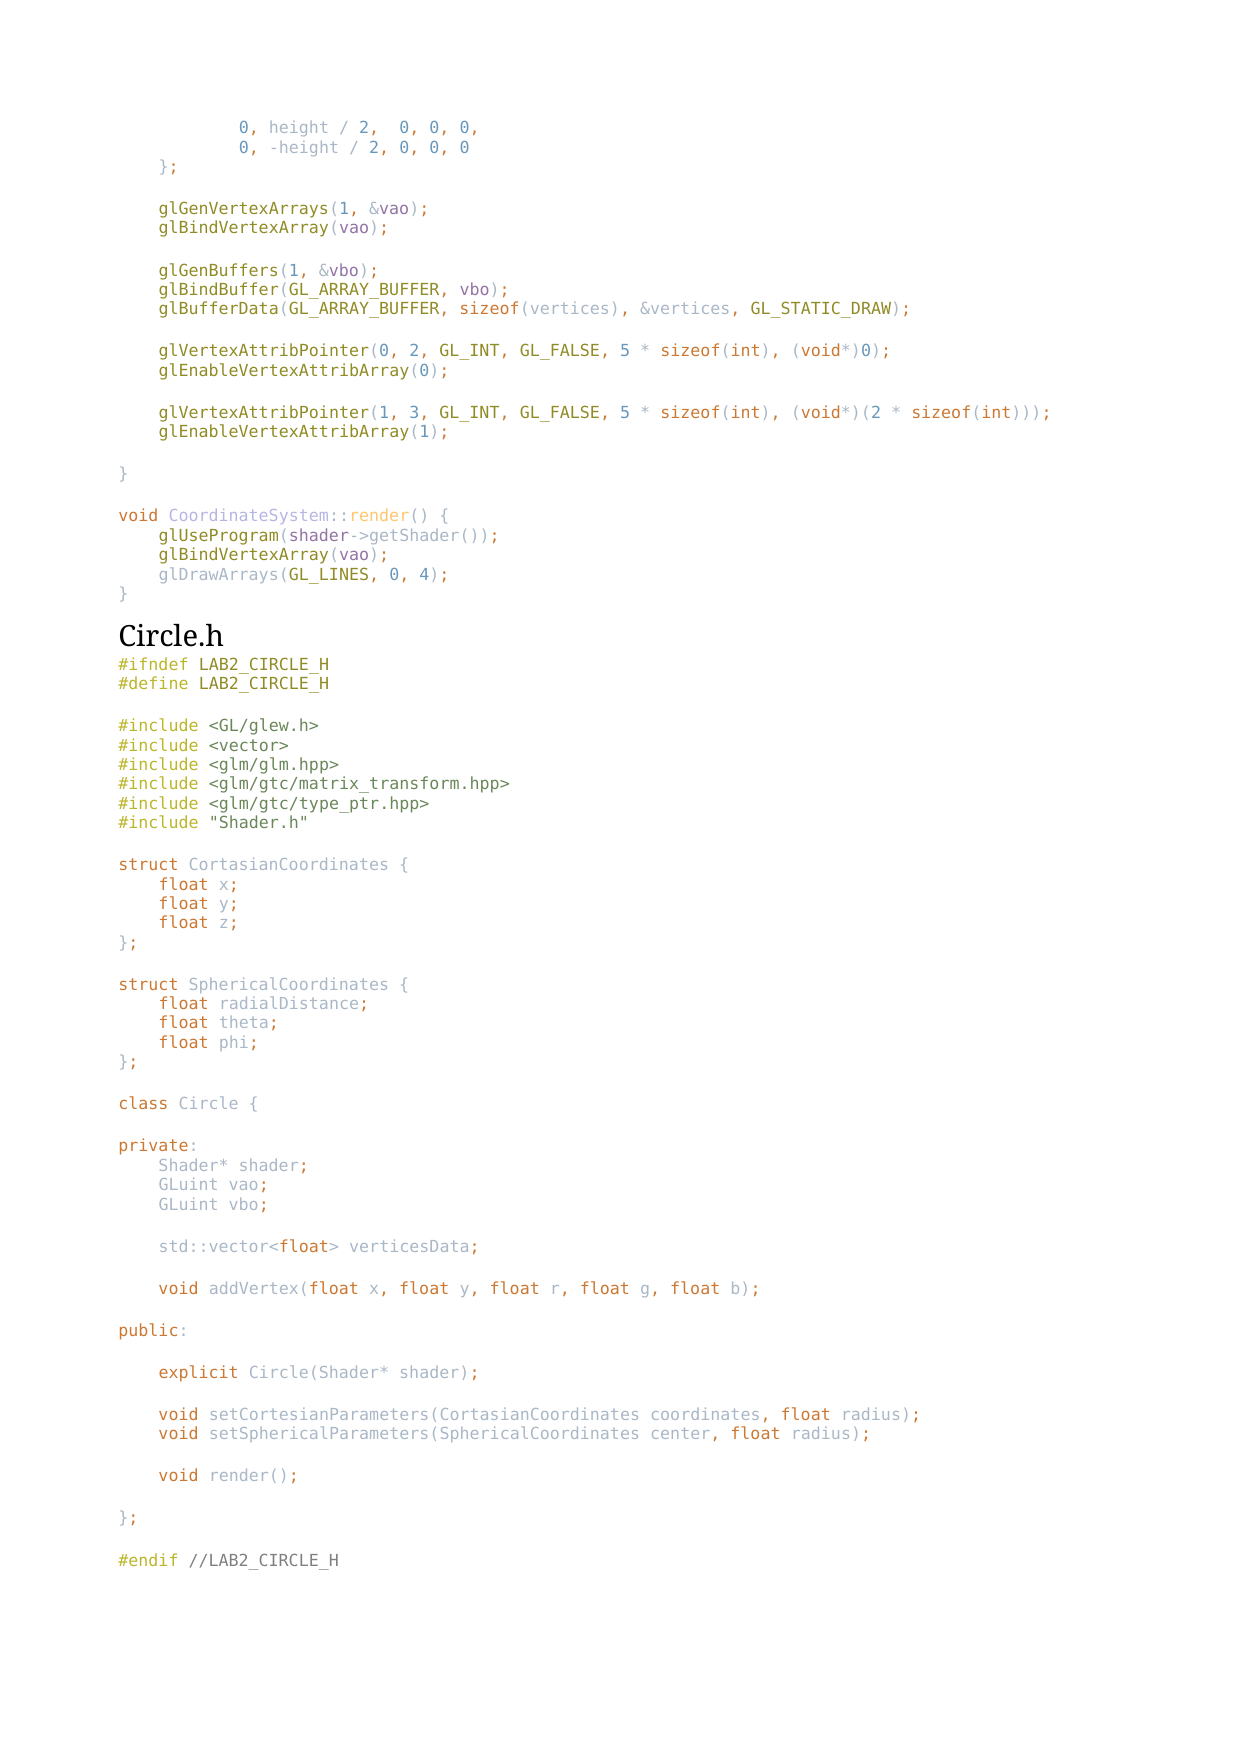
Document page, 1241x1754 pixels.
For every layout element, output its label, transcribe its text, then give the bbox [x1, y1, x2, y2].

text 0, height / 2, 0, 0, 0, 0, -height / 2, 0, 0, 0 }; glGenVertexArrays(1, &vao); glBindVertexArray(vao); glGenBuffers(1, &vbo); glBindBuffer(GL_ARRAY_BUFFER, vbo); glBufferData(GL_ARRAY_BUFFER, sizeof(vertices), &vertices, GL_STATIC_DRAW); glVertexAttribPointer(0, 2, GL_INT, GL_FALSE, 5 * sizeof(int), (void*)0); glEnableVertexAttribArray(0); glVertexAttribPointer(1, 3, GL_INT, GL_FALSE, 5 * sizeof(int), (void*)(2 * sizeof(int))); glEnableVertexAttribArray(1); } void CoordinateSystem::render() { glUseProgram(shader->getShader()); glBindVertexArray(vao); glDrawArrays(GL_LINES, 0, 4); } [118, 118, 1122, 603]
text Circle.h #ifndef LAB2_CIRCLE_H #define LAB2_CIRCLE_H #include <GL/glew.h> #include <vector> #include <glm/glm.hpp> #include <glm/gtc/matrix_transform.hpp> #include <glm/gtc/type_ptr.hpp> #include "Shader.h" struct CortasianCoordinates { float x; float y; float z; }; struct SphericalCoordinates { float radialDistance; float theta; float phi; }; class Circle { private: Shader* shader; GLuint vao; GLuint vbo; std::vector<float> verticesData; void addVertex(float x, float y, float r, float g, float b); public: explicit Circle(Shader* shader); void setCortesianParameters(CortasianCoordinates coordinates, float radius); void setSphericalParameters(SphericalCoordinates center, float radius); void render(); }; #endif //LAB2_CIRCLE_H [118, 615, 1122, 1570]
